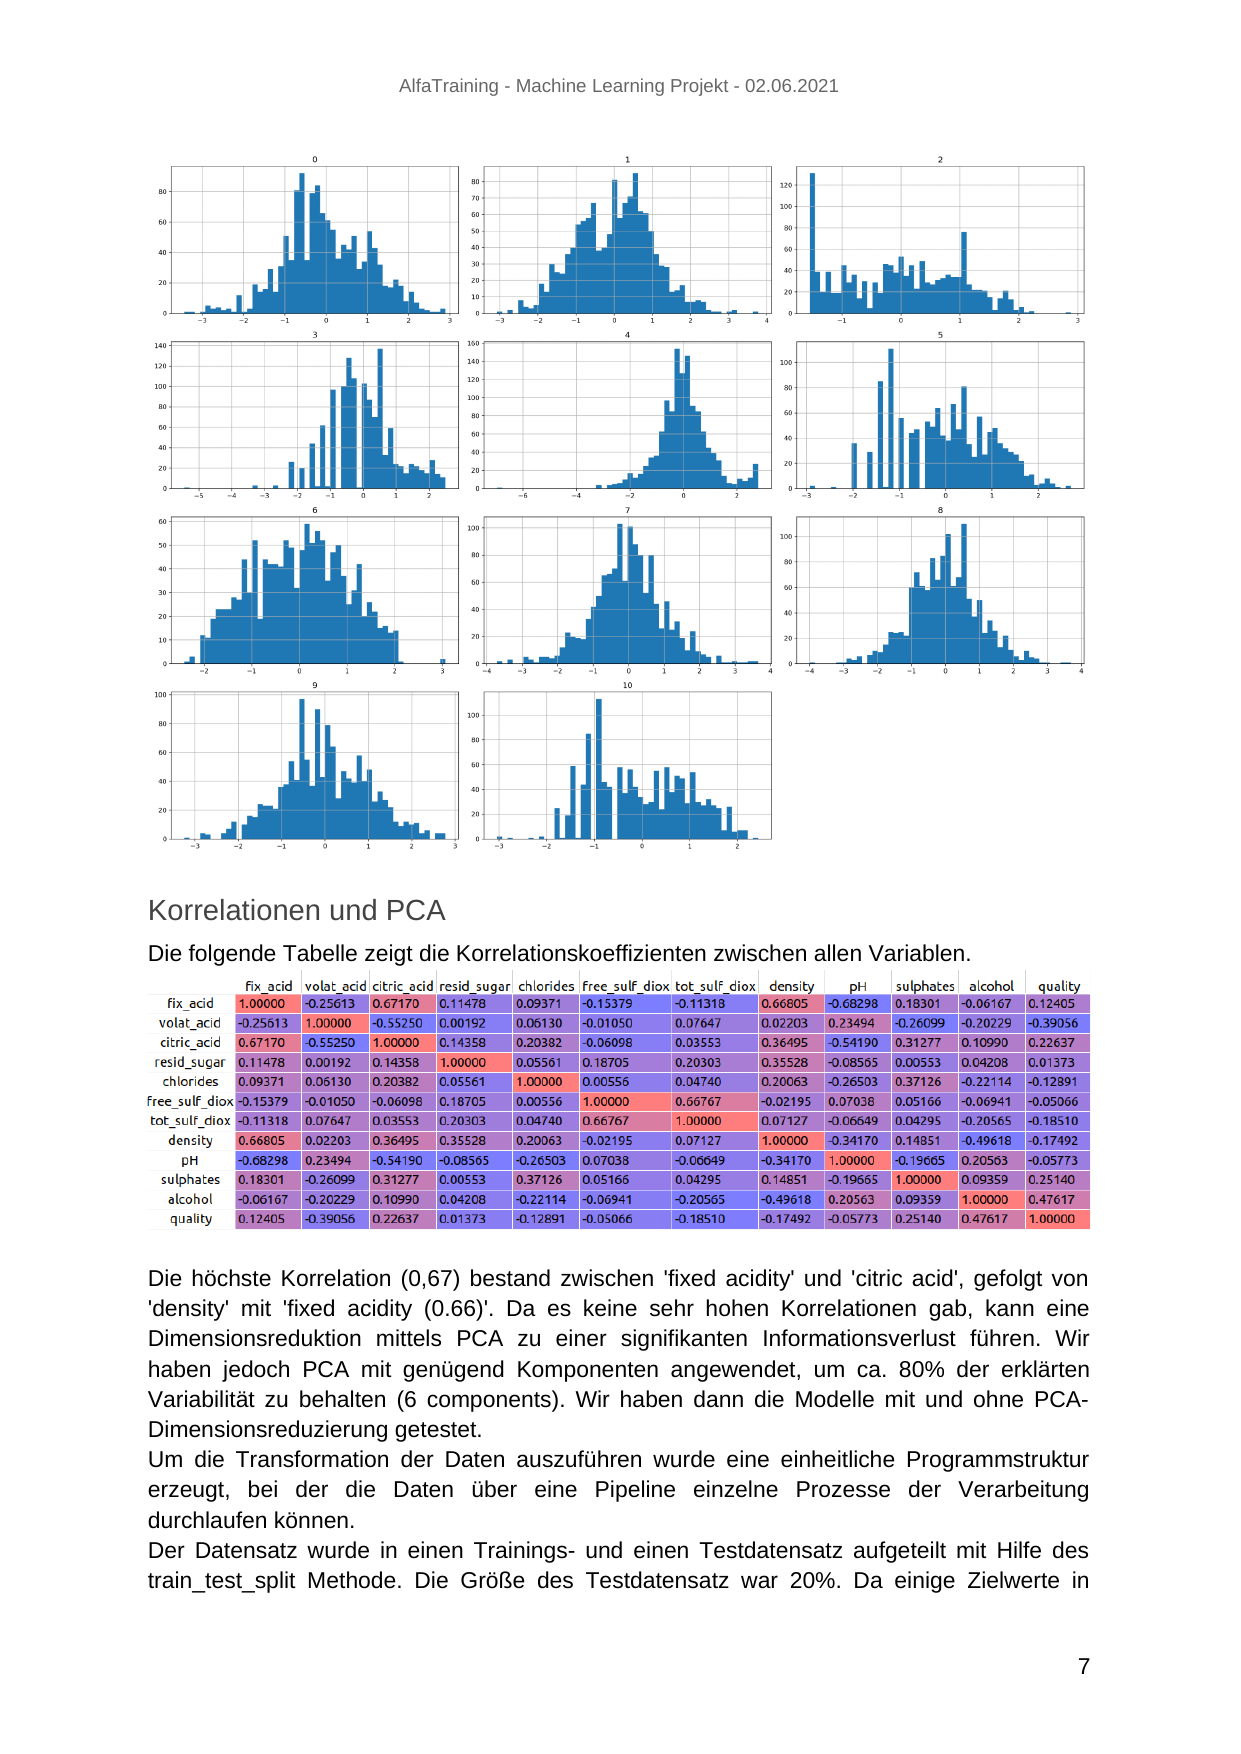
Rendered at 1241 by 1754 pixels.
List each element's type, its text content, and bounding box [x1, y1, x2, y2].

text Die höchste Korrelation (0,67) bestand zwischen 'fixed acidity' und 'citric acid', gefolgt von 'density' mit 'fixed acidity (0.66)'. Da es keine sehr hohen Korrelationen gab, kann eine Dimensionsreduktion mittels PCA zu einer signifikanten Informationsverlust führen. Wir haben jedoch PCA mit genügend Komponenten angewendet, um ca. 80% der erklärten Variabilität zu behalten (6 components). Wir haben dann die Modelle mit und ohne PCA-Dimensionsreduzierung getestet. [148, 1265, 1090, 1442]
text Die folgende Tabelle zeigt die Korrelationskoeffizienten zwischen allen Variablen. [148, 940, 1090, 967]
subtitle Korrelationen und PCA [148, 893, 1090, 927]
picture [147, 150, 1091, 857]
text Der Datensatz wurde in einen Trainings- und einen Testdatensatz aufgeteilt mit Hilfe des train_test_split Methode. Die Größe des Testdatensatz war 20%. Da einige Zielwerte in [148, 1537, 1090, 1593]
text Um die Transformation der Daten auszuführen wurde eine einheitliche Programmstruktur erzeugt, bei der die Daten über eine Pipeline einzelne Prozesse der Verarbeitung durchlaufen können. [148, 1446, 1090, 1533]
picture [147, 970, 1091, 1231]
